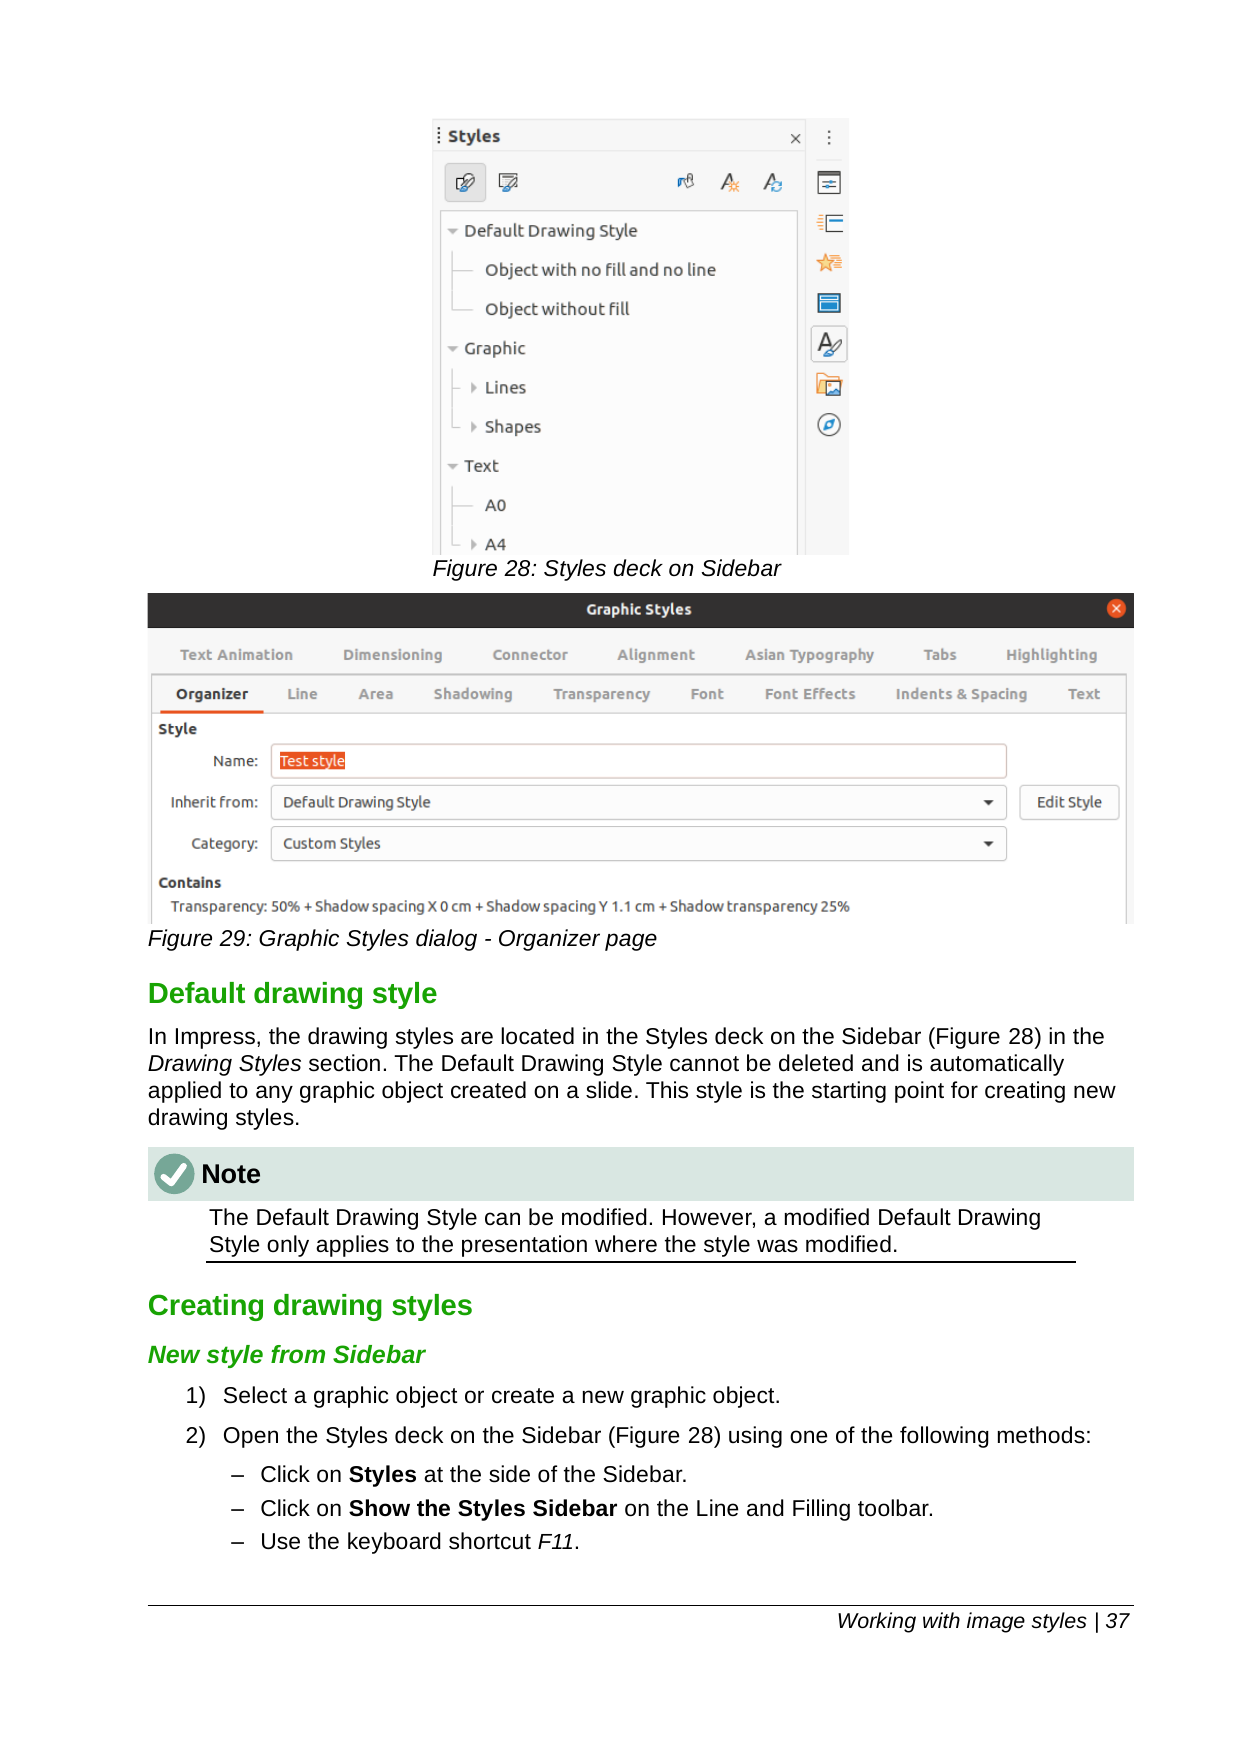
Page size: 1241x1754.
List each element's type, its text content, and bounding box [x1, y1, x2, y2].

list Click on Show the Styles Sidebar on the Line and Filling toolbar. [231, 1494, 1134, 1521]
picture [432, 118, 850, 555]
text The Default Drawing Style can be modified. However, a modified Default Drawing Style only applies to the presentation where the style was modified. [206, 1201, 1076, 1261]
list Select a graphic object or create a new graphic object. [206, 1382, 1134, 1409]
picture [147, 593, 1134, 924]
subtitle Creating drawing styles [148, 1288, 1134, 1321]
list Click on Styles at the side of the Sidebar. [231, 1461, 1134, 1488]
list Use the keyboard shortcut F11. [231, 1527, 1134, 1554]
text In Impress, the drawing styles are located in the Styles deck on the Sidebar (Figure 28) in the Drawing Styles section. The Default Drawing Style cannot be deleted and is automatically applied to any graphic object created on a slide. This style is the starting point for creating new drawing styles. [148, 1022, 1134, 1130]
list Open the Styles deck on the Sidebar (Figure 28) using one of the following methods: [206, 1421, 1134, 1448]
subtitle Default drawing style [148, 976, 1134, 1009]
subtitle Note [148, 1147, 1134, 1201]
text Figure 29: Graphic Styles dialog - Organizer page [148, 924, 1134, 951]
subtitle New style from Sidebar [148, 1340, 1134, 1369]
text Figure 28: Styles deck on Sidebar [432, 555, 849, 581]
